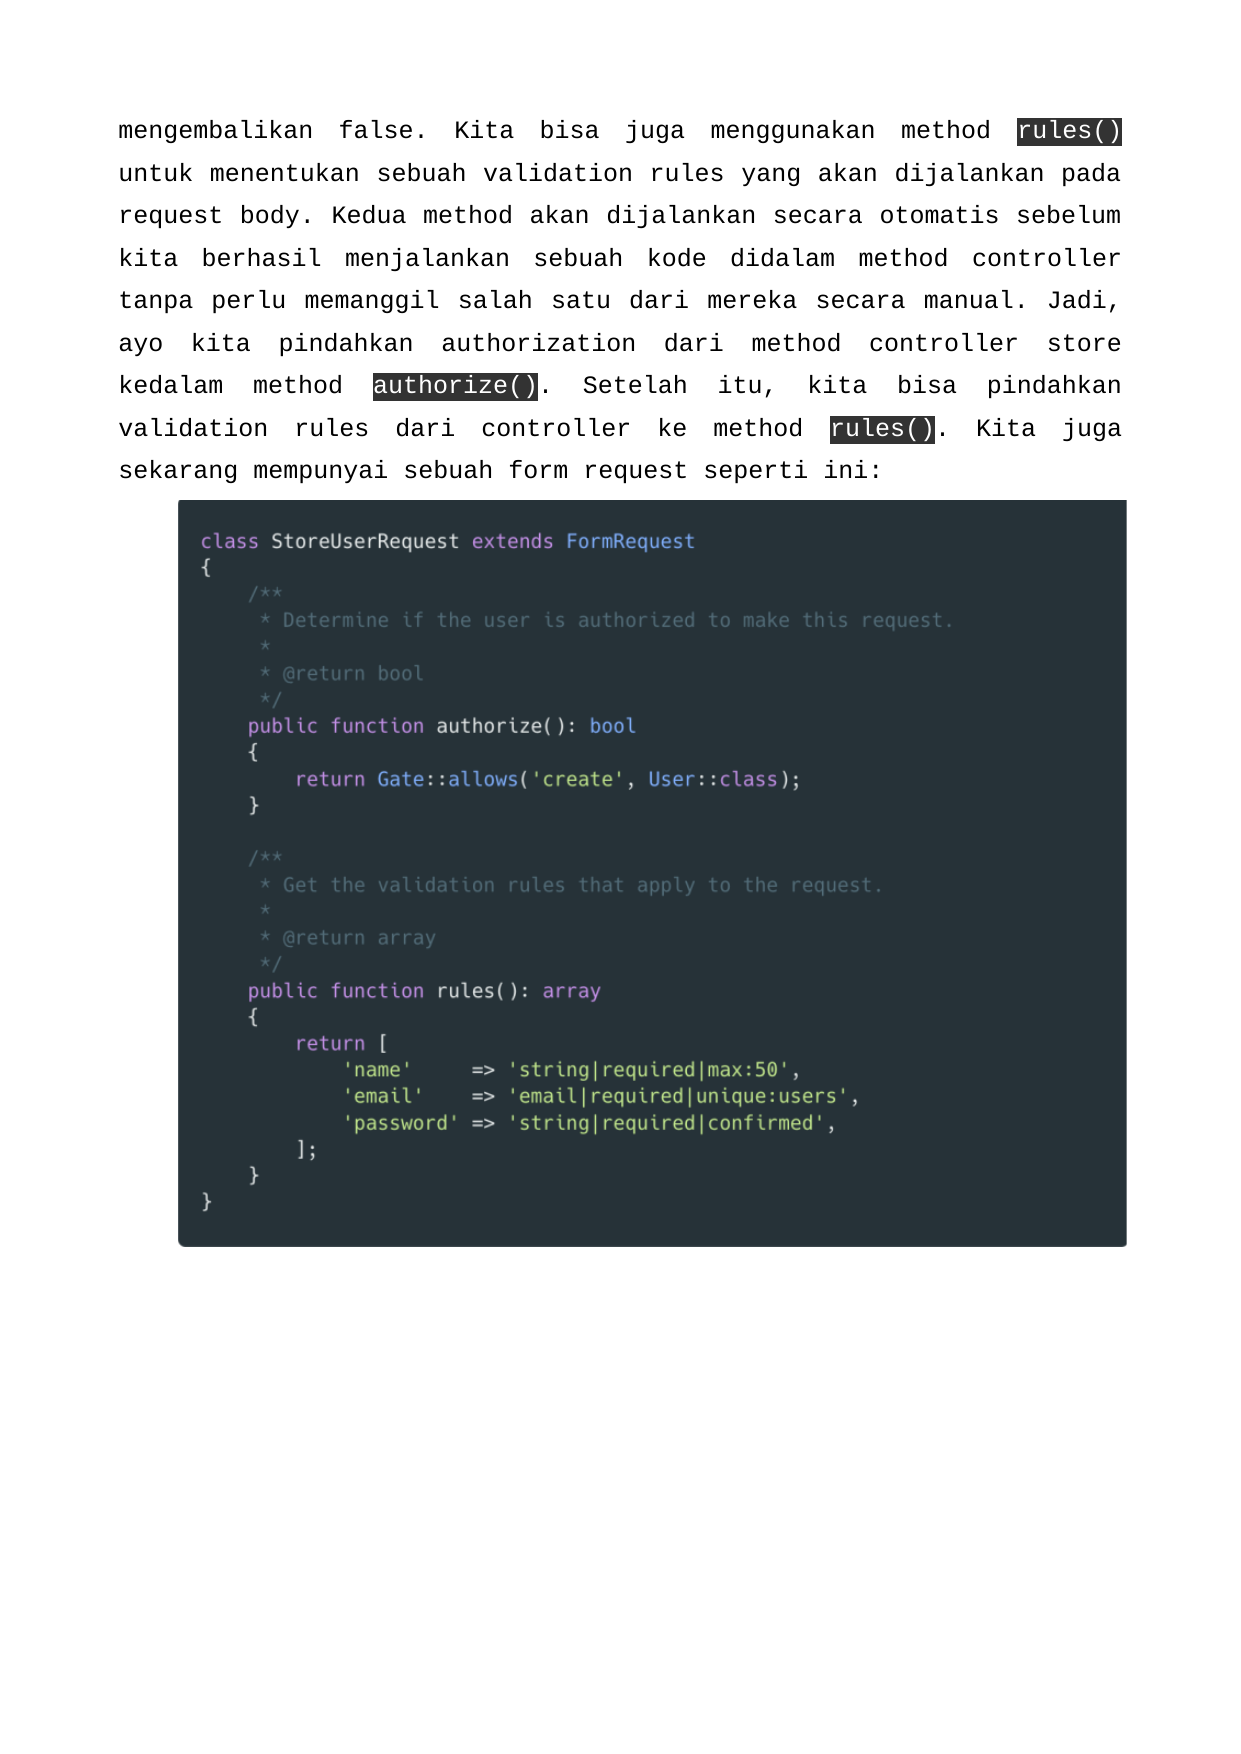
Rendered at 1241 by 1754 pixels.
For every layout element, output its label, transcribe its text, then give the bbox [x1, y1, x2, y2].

picture [177, 500, 1127, 1247]
text mengembalikan false. Kita bisa juga menggunakan method rules() untuk menentukan sebuah validation rules yang akan dijalankan pada request body. Kedua method akan dijalankan secara otomatis sebelum kita berhasil menjalankan sebuah kode didalam method controller tanpa perlu memanggil salah satu dari mereka secara manual. Jadi, ayo kita pindahkan authorization dari method controller store kedalam method authorize(). Setelah itu, kita bisa pindahkan validation rules dari controller ke method rules(). Kita juga sekarang mempunyai sebuah form request seperti ini: [118, 118, 1122, 486]
